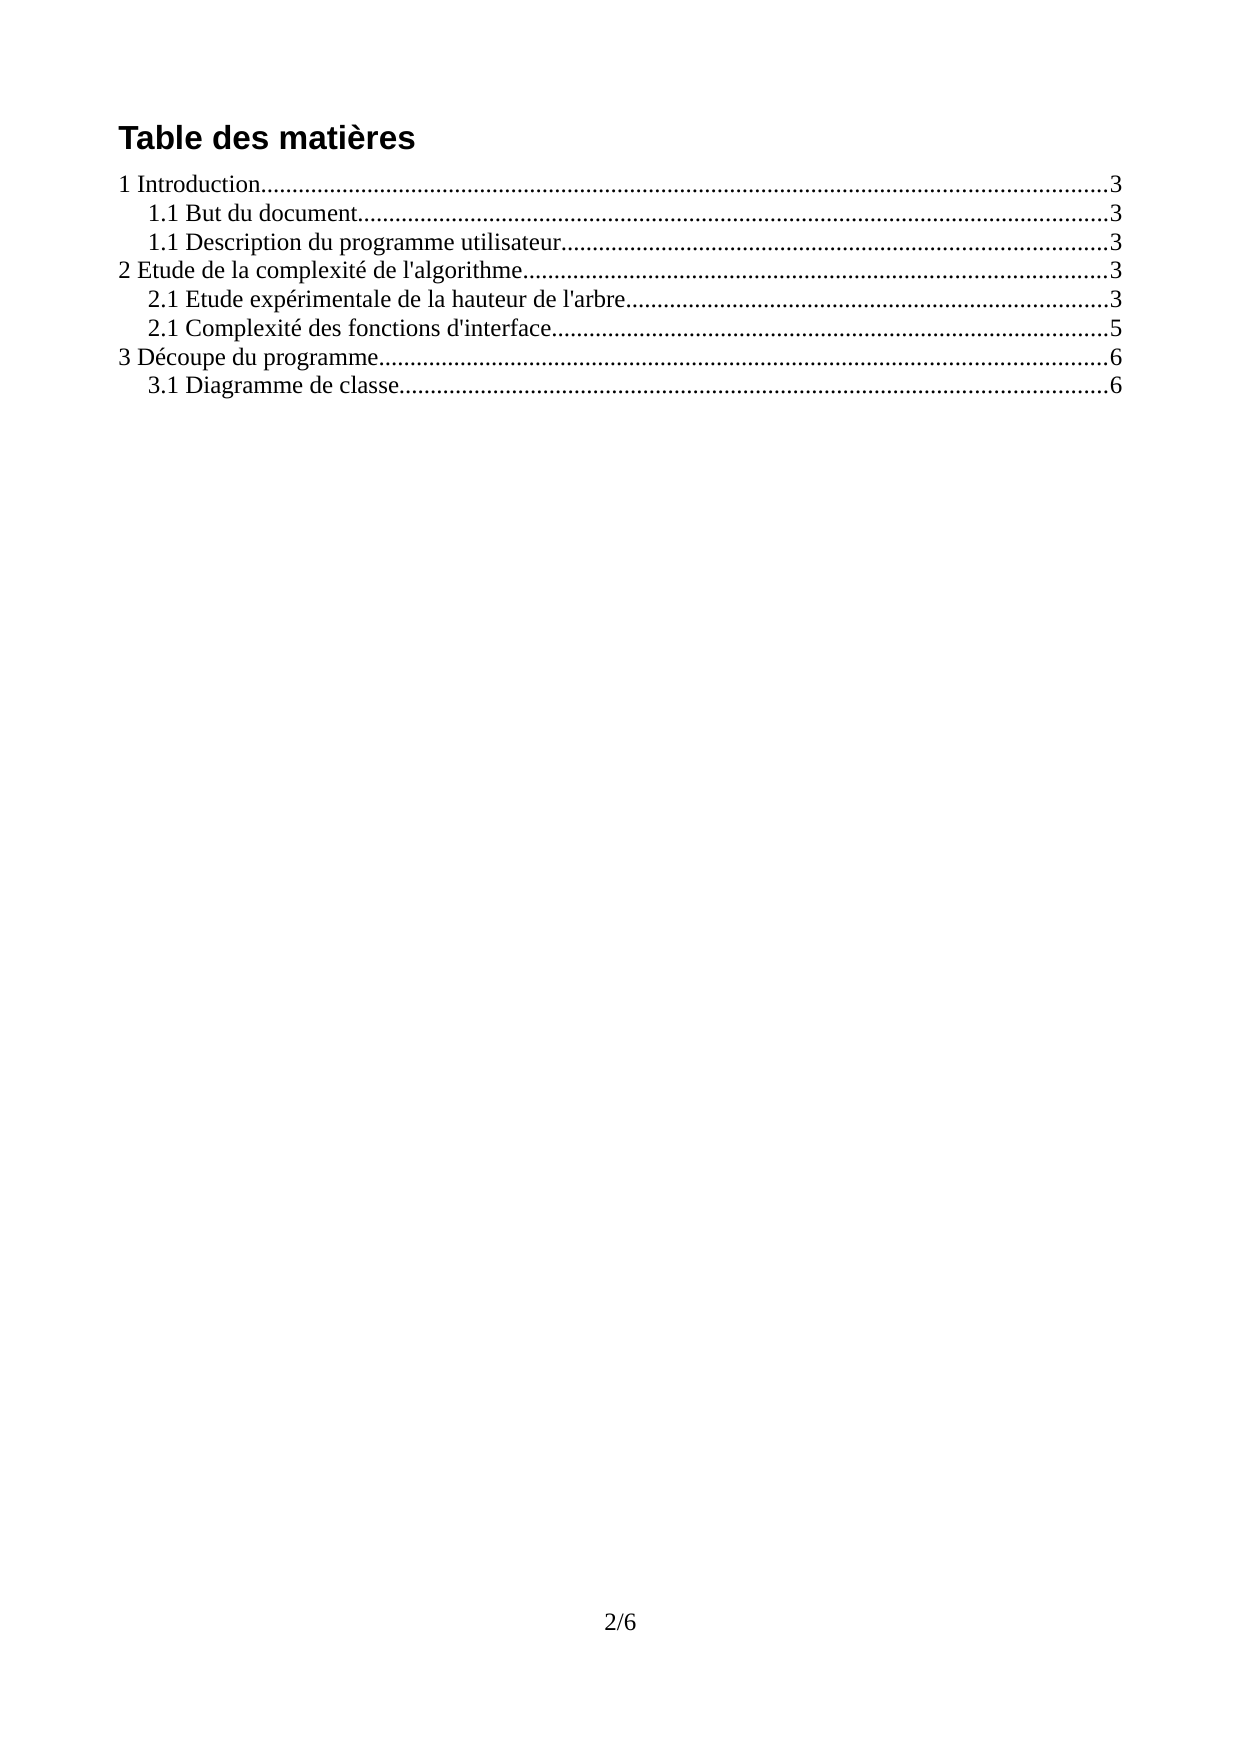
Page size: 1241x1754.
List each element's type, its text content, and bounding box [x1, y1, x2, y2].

subtitle Table des matières [118, 118, 1122, 157]
text 3.1 Diagramme de classe 6 [148, 370, 1122, 399]
text 1 Introduction 3 [118, 169, 1122, 198]
text 2.1 Etude expérimentale de la hauteur de l'arbre 3 [148, 284, 1122, 313]
text 2 Etude de la complexité de l'algorithme 3 [118, 255, 1122, 284]
text 3 Découpe du programme 6 [118, 342, 1122, 370]
text 1.1 But du document 3 [148, 198, 1122, 227]
text 2.1 Complexité des fonctions d'interface 5 [148, 313, 1122, 342]
text 1.1 Description du programme utilisateur 3 [148, 227, 1122, 255]
